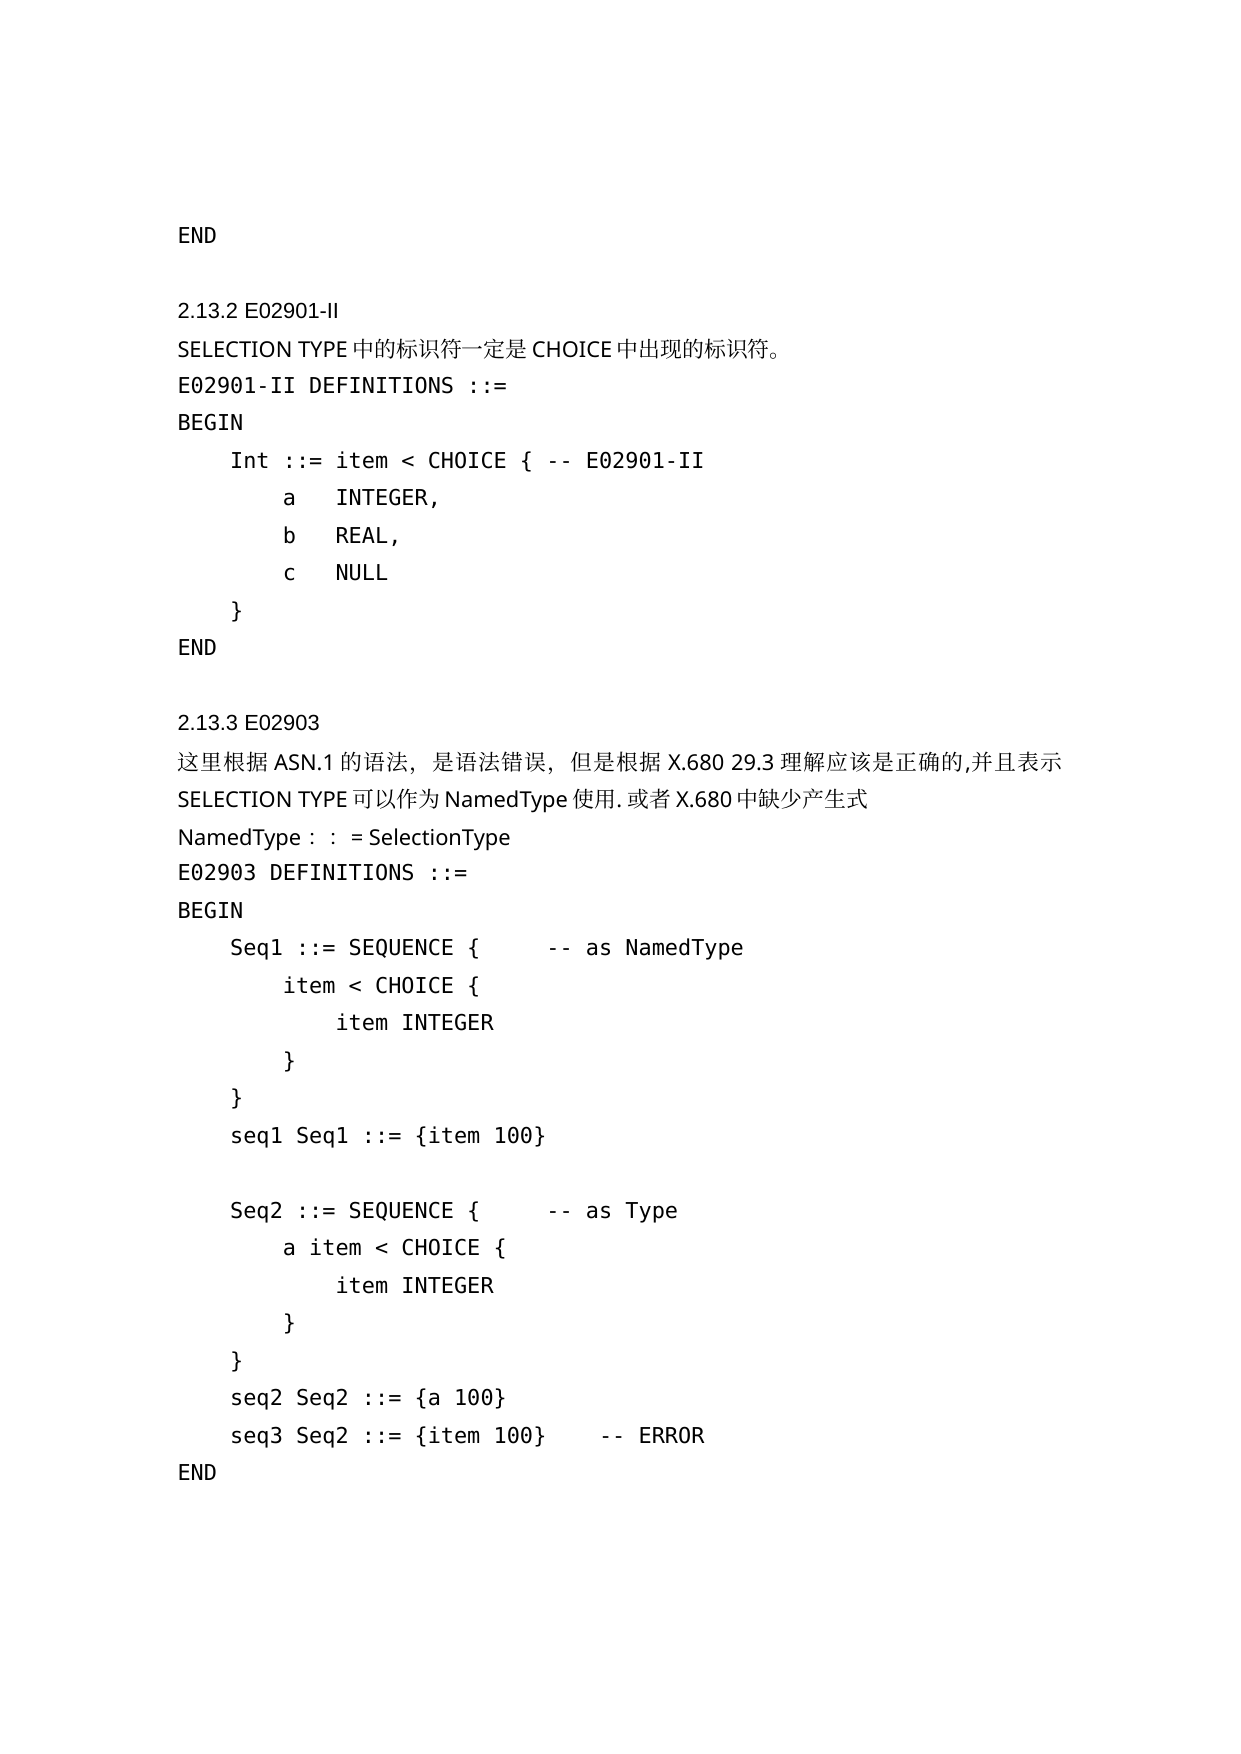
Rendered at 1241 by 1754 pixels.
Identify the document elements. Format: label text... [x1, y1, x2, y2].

subtitle 2.13.2 E02901-II [177, 292, 1063, 329]
text END [177, 217, 1063, 254]
text 这里根据ASN.1的语法，是语法错误，但是根据X.680 29.3理解应该是正确的,并且表示SELECTION TYPE可以作为NamedType使用. 或者X.680中缺少产生式 [177, 742, 1063, 817]
text E02901-II DEFINITIONS ::= [177, 367, 1063, 404]
text } [177, 1079, 1063, 1117]
text Int ::= item < CHOICE { -- E02901-II [177, 442, 1063, 479]
text a INTEGER, [177, 479, 1063, 517]
subtitle 2.13.3 E02903 [177, 704, 1063, 742]
text END [177, 1454, 1063, 1492]
text c NULL [177, 554, 1063, 592]
text BEGIN [177, 892, 1063, 929]
text b REAL, [177, 517, 1063, 554]
text } [177, 1304, 1063, 1342]
text E02903 DEFINITIONS ::= [177, 854, 1063, 892]
text item < CHOICE { [177, 967, 1063, 1004]
text seq3 Seq2 ::= {item 100} -- ERROR [177, 1417, 1063, 1454]
text seq1 Seq1 ::= {item 100} [177, 1117, 1063, 1154]
text Seq2 ::= SEQUENCE { -- as Type [177, 1192, 1063, 1229]
text BEGIN [177, 404, 1063, 442]
text END [177, 629, 1063, 667]
text SELECTION TYPE中的标识符一定是CHOICE中出现的标识符。 [177, 329, 1063, 367]
text } [177, 1042, 1063, 1079]
text seq2 Seq2 ::= {a 100} [177, 1379, 1063, 1417]
text NamedType ：：= SelectionType [177, 817, 1063, 854]
text Seq1 ::= SEQUENCE { -- as NamedType [177, 929, 1063, 967]
text item INTEGER [177, 1004, 1063, 1042]
text item INTEGER [177, 1267, 1063, 1304]
text } [177, 1342, 1063, 1379]
text a item < CHOICE { [177, 1229, 1063, 1267]
text } [177, 592, 1063, 629]
